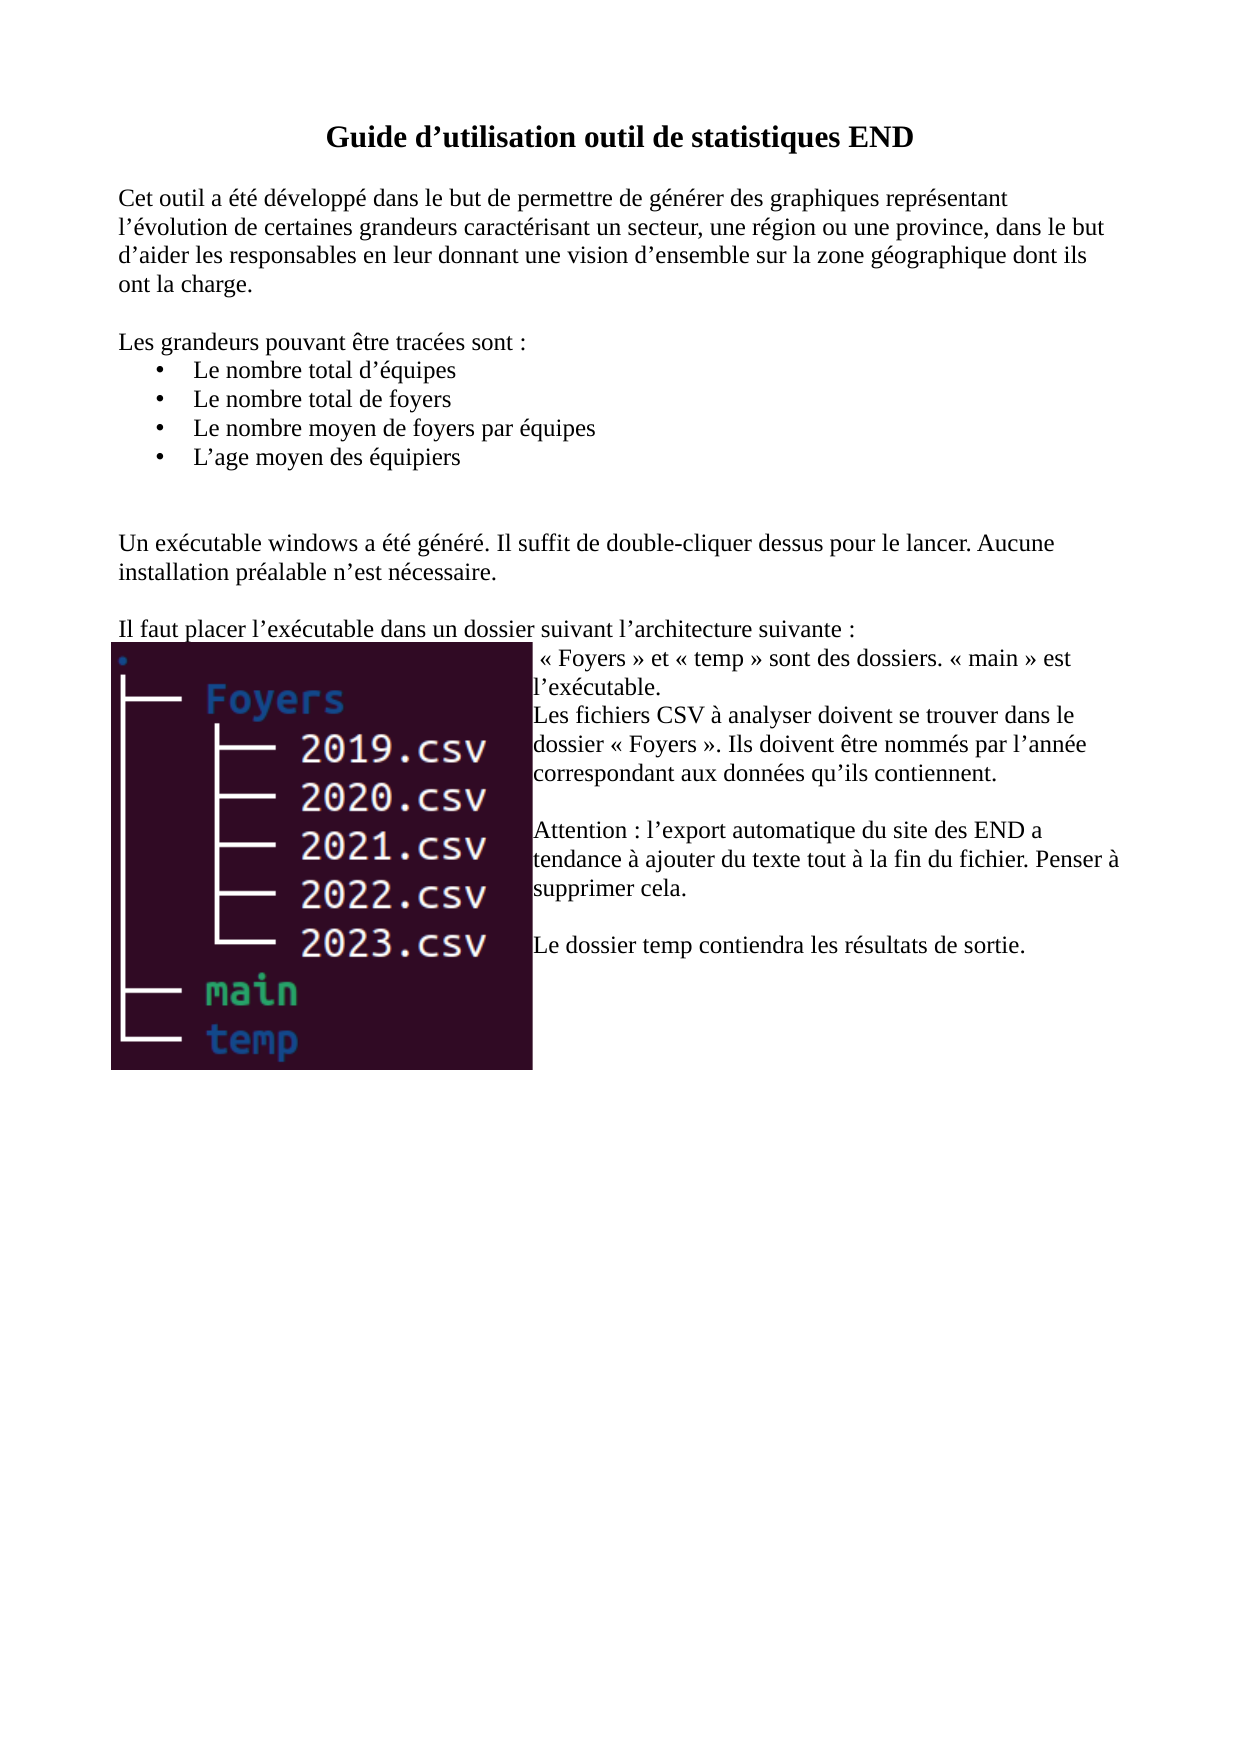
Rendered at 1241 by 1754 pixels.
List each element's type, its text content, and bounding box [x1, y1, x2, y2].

text Un exécutable windows a été généré. Il suffit de double-cliquer dessus pour le lancer. Aucune installation préalable n’est nécessaire. [118, 528, 1122, 585]
text Les grandeurs pouvant être tracées sont : [118, 327, 1122, 355]
list Le nombre total de foyers [156, 384, 1122, 413]
text Guide d’utilisation outil de statistiques END [118, 118, 1122, 154]
text Il faut placer l’exécutable dans un dossier suivant l’architecture suivante : [118, 614, 1122, 643]
text Le dossier temp contiendra les résultats de sortie. [533, 930, 1122, 959]
text Attention : l’export automatique du site des END a tendance à ajouter du texte tout à la fin du fichier. Penser à supprimer cela. [533, 815, 1122, 902]
list Le nombre total d’équipes [156, 355, 1122, 384]
picture [111, 642, 533, 1070]
list Le nombre moyen de foyers par équipes [156, 413, 1122, 442]
text « Foyers » et « temp » sont des dossiers. « main » est l’exécutable. [533, 643, 1122, 700]
list L’age moyen des équipiers [156, 442, 1122, 470]
text Les fichiers CSV à analyser doivent se trouver dans le dossier « Foyers ». Ils doivent être nommés par l’année correspondant aux données qu’ils contiennent. [533, 700, 1122, 787]
text Cet outil a été développé dans le but de permettre de générer des graphiques représentant l’évolution de certaines grandeurs caractérisant un secteur, une région ou une province, dans le but d’aider les responsables en leur donnant une vision d’ensemble sur la zone géographique dont ils ont la charge. [118, 183, 1122, 298]
